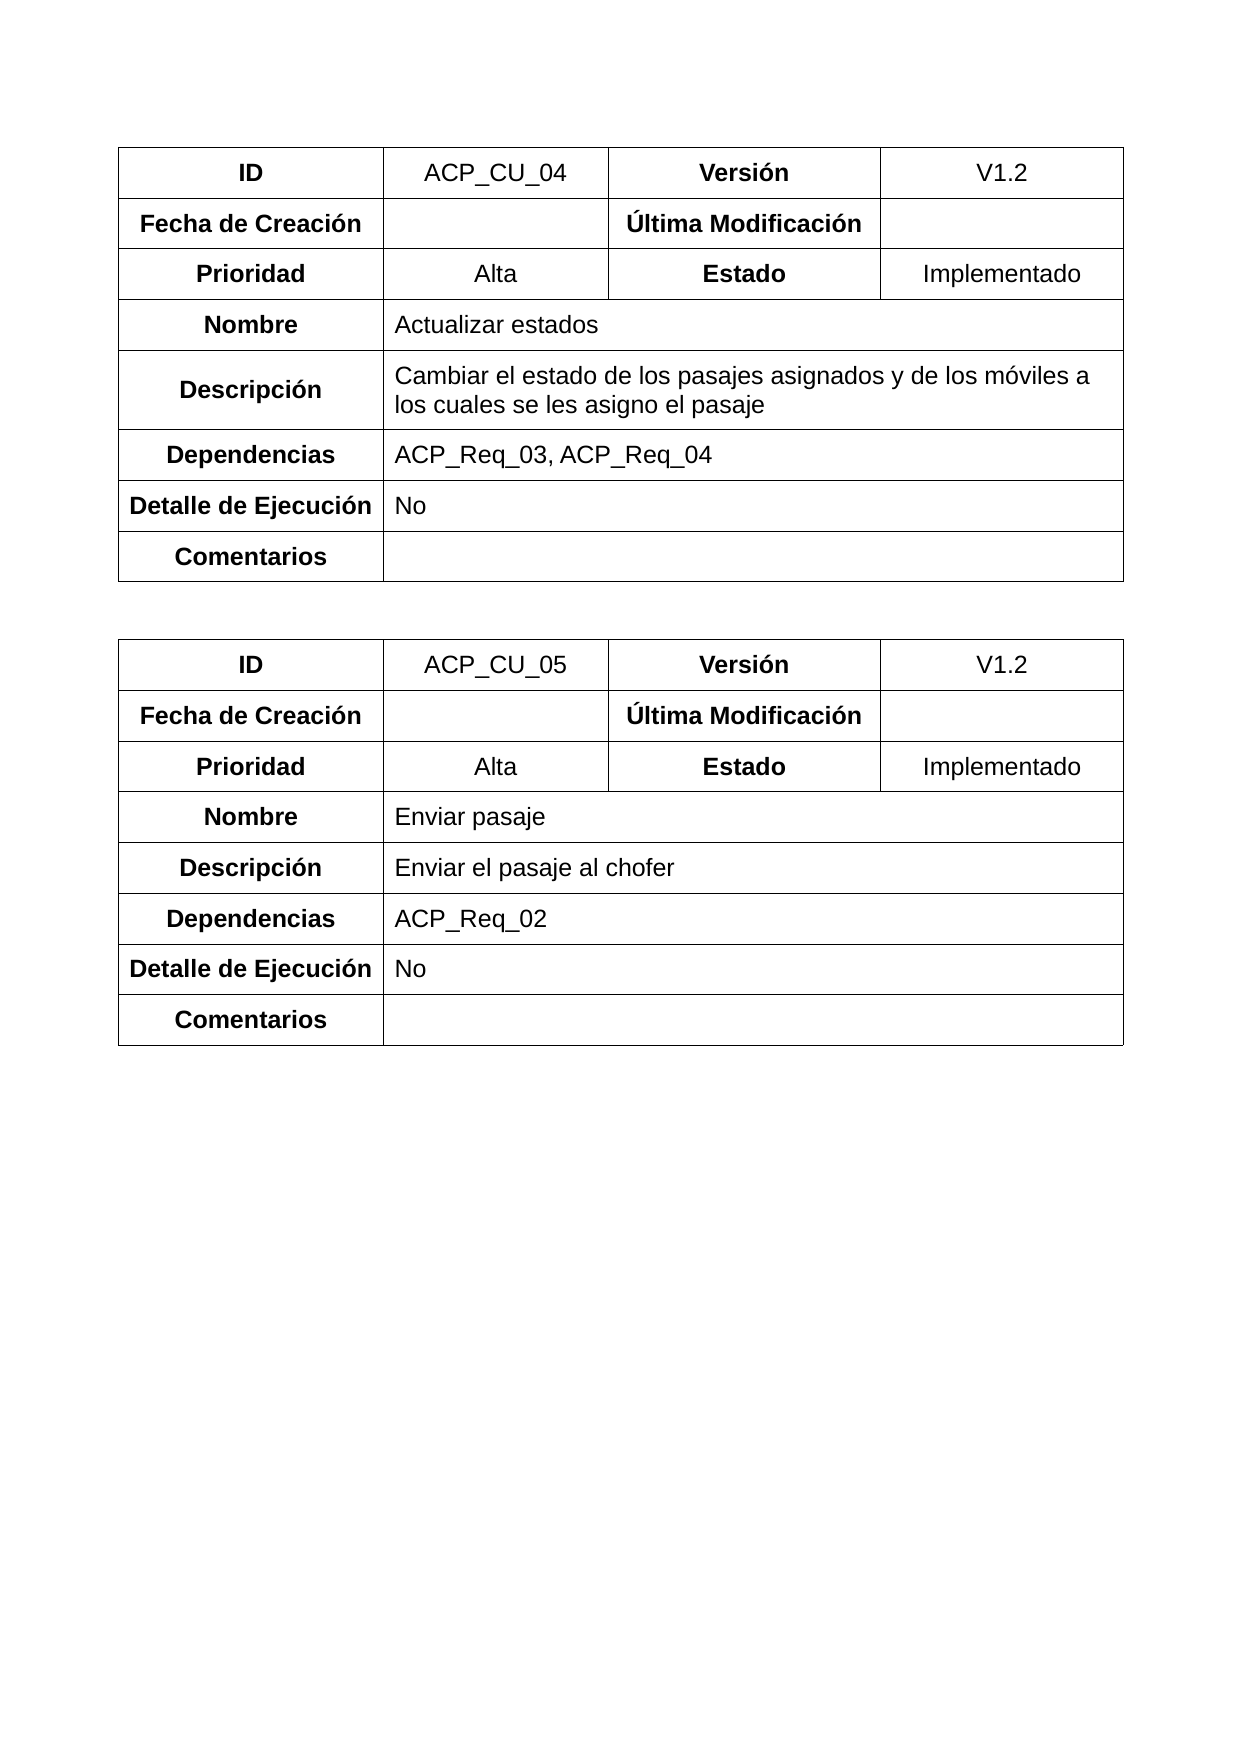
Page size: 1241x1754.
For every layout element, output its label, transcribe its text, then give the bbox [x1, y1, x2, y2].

table_header V1.2 [881, 640, 1123, 690]
table_cell Detalle de Ejecución [119, 945, 383, 994]
table_cell Comentarios [119, 532, 383, 581]
table_cell Comentarios [119, 995, 383, 1045]
table_cell ACP_Req_02 [384, 894, 1123, 943]
table_cell Actualizar estados [384, 300, 1123, 350]
table_cell Última Modificación [609, 691, 880, 741]
table_cell Cambiar el estado de los pasajes asignados y de los móviles a los cuales se les asigno el pasaje [384, 351, 1123, 429]
table_cell [881, 691, 1123, 741]
table_cell Enviar pasaje [384, 792, 1123, 842]
table_cell Prioridad [119, 742, 383, 791]
table_cell Detalle de Ejecución [119, 481, 383, 531]
table_cell Enviar el pasaje al chofer [384, 843, 1123, 893]
table_cell ACP_Req_03, ACP_Req_04 [384, 430, 1123, 480]
table_header ID [119, 148, 383, 198]
table_cell Fecha de Creación [119, 691, 383, 741]
table_cell [384, 532, 1123, 581]
table_header V1.2 [881, 148, 1123, 198]
table_cell Descripción [119, 843, 383, 893]
table_cell Estado [609, 742, 880, 791]
table_cell Estado [609, 249, 880, 299]
table_cell Descripción [119, 351, 383, 429]
table_cell [881, 199, 1123, 248]
table_cell Dependencias [119, 430, 383, 480]
table_cell Implementado [881, 249, 1123, 299]
table_cell Implementado [881, 742, 1123, 791]
table_header ID [119, 640, 383, 690]
table_cell [384, 199, 608, 248]
table_cell Alta [384, 249, 608, 299]
table_cell Dependencias [119, 894, 383, 943]
table_header Versión [609, 148, 880, 198]
table_cell Nombre [119, 792, 383, 842]
table_cell Última Modificación [609, 199, 880, 248]
table_cell No [384, 945, 1123, 994]
table_cell [384, 691, 608, 741]
table_cell Nombre [119, 300, 383, 350]
table_cell Alta [384, 742, 608, 791]
table_cell No [384, 481, 1123, 531]
table_cell Prioridad [119, 249, 383, 299]
table_header ACP_CU_05 [384, 640, 608, 690]
table_cell Fecha de Creación [119, 199, 383, 248]
table_cell [384, 995, 1123, 1045]
table_header ACP_CU_04 [384, 148, 608, 198]
table_header Versión [609, 640, 880, 690]
